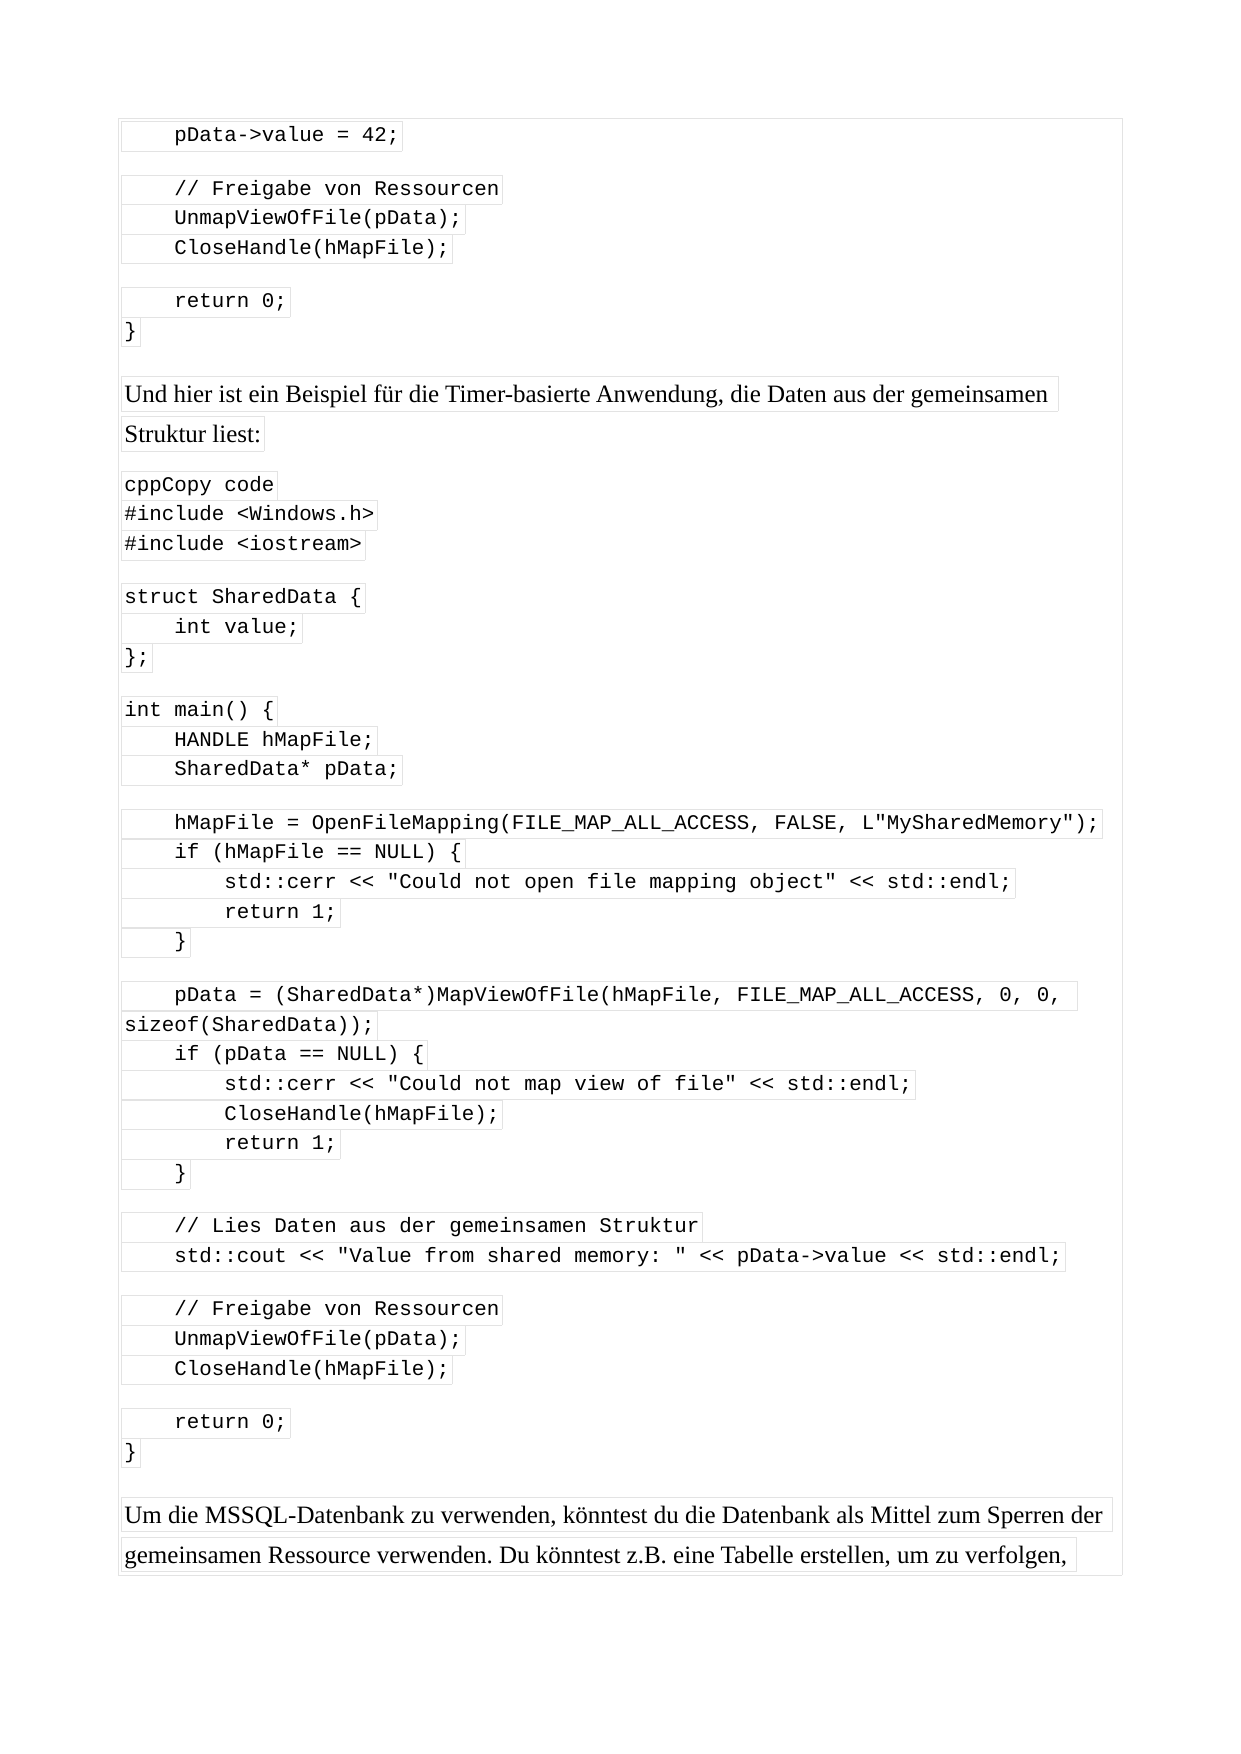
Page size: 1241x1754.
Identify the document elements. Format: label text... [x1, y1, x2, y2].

text } [122, 314, 1122, 347]
text } [122, 1435, 1122, 1467]
text [191, 924, 1122, 957]
text if (hMapFile == NULL) { [122, 840, 465, 865]
text [503, 1097, 1122, 1126]
text std::cout << "Value from shared memory: " << pData->value << std::endl; [122, 1243, 1065, 1271]
text return 1; [122, 1130, 340, 1156]
text Um die MSSQL-Datenbank zu verwenden, könntest du die Datenbank als Mittel zum Sperren der gemeinsamen Ressource verwenden. Du könntest z.B. eine Tabelle erstellen, um zu verfolgen, [119, 1494, 1122, 1575]
text [341, 1126, 1122, 1156]
text }; [122, 644, 152, 672]
text #include <iostream> [122, 531, 365, 560]
text std::cout << "Value from shared memory: " << pData->value << std::endl; [703, 1239, 1122, 1272]
text CloseHandle(hMapFile); [122, 231, 1122, 263]
text int value; [122, 610, 1122, 640]
text HANDLE hMapFile; [278, 723, 1122, 752]
text std::cerr << "Could not open file mapping object" << std::endl; [466, 865, 1122, 895]
text } [122, 1156, 1122, 1189]
text [466, 835, 1122, 865]
text UnmapViewOfFile(pData); [122, 1326, 465, 1352]
text return 1; [122, 895, 1122, 924]
text CloseHandle(hMapFile); [122, 1352, 1122, 1384]
text struct SharedData { [119, 580, 1122, 610]
text std::cerr << "Could not map view of file" << std::endl; [122, 1071, 915, 1097]
text std::cerr << "Could not open file mapping object" << std::endl; [122, 869, 1015, 895]
text if (pData == NULL) { [378, 1037, 1122, 1067]
text // Lies Daten aus der gemeinsamen Struktur [119, 1209, 1122, 1239]
text int main() { [119, 693, 1122, 723]
text [366, 527, 1122, 560]
text return 0; [119, 284, 1122, 314]
text [153, 640, 1122, 672]
text [466, 1322, 1122, 1352]
text SharedData* pData; [378, 752, 1122, 785]
text [466, 201, 1122, 231]
text // Freigabe von Ressourcen [119, 171, 1122, 201]
text hMapFile = OpenFileMapping(FILE_MAP_ALL_ACCESS, FALSE, L"MySharedMemory"); [119, 806, 1122, 835]
text HANDLE hMapFile; [122, 727, 377, 752]
text // Freigabe von Ressourcen [119, 1292, 1122, 1322]
text if (pData == NULL) { [122, 1041, 427, 1067]
text cppCopy code [119, 468, 1122, 497]
text #include <Windows.h> [122, 501, 377, 527]
text pData->value = 42; [119, 119, 1122, 151]
text SharedData* pData; [122, 756, 402, 785]
text pData = (SharedData*)MapViewOfFile(hMapFile, FILE_MAP_ALL_ACCESS, 0, 0, sizeof(SharedData)); [119, 978, 1122, 1037]
text UnmapViewOfFile(pData); [122, 205, 465, 231]
text } [122, 929, 190, 957]
text std::cerr << "Could not map view of file" << std::endl; [428, 1067, 1122, 1097]
text #include <Windows.h> [278, 497, 1122, 527]
text CloseHandle(hMapFile); [122, 1101, 502, 1126]
text Und hier ist ein Beispiel für die Timer-basierte Anwendung, die Daten aus der gemeinsamen Struktur liest: [119, 373, 1122, 451]
text return 0; [119, 1405, 1122, 1435]
